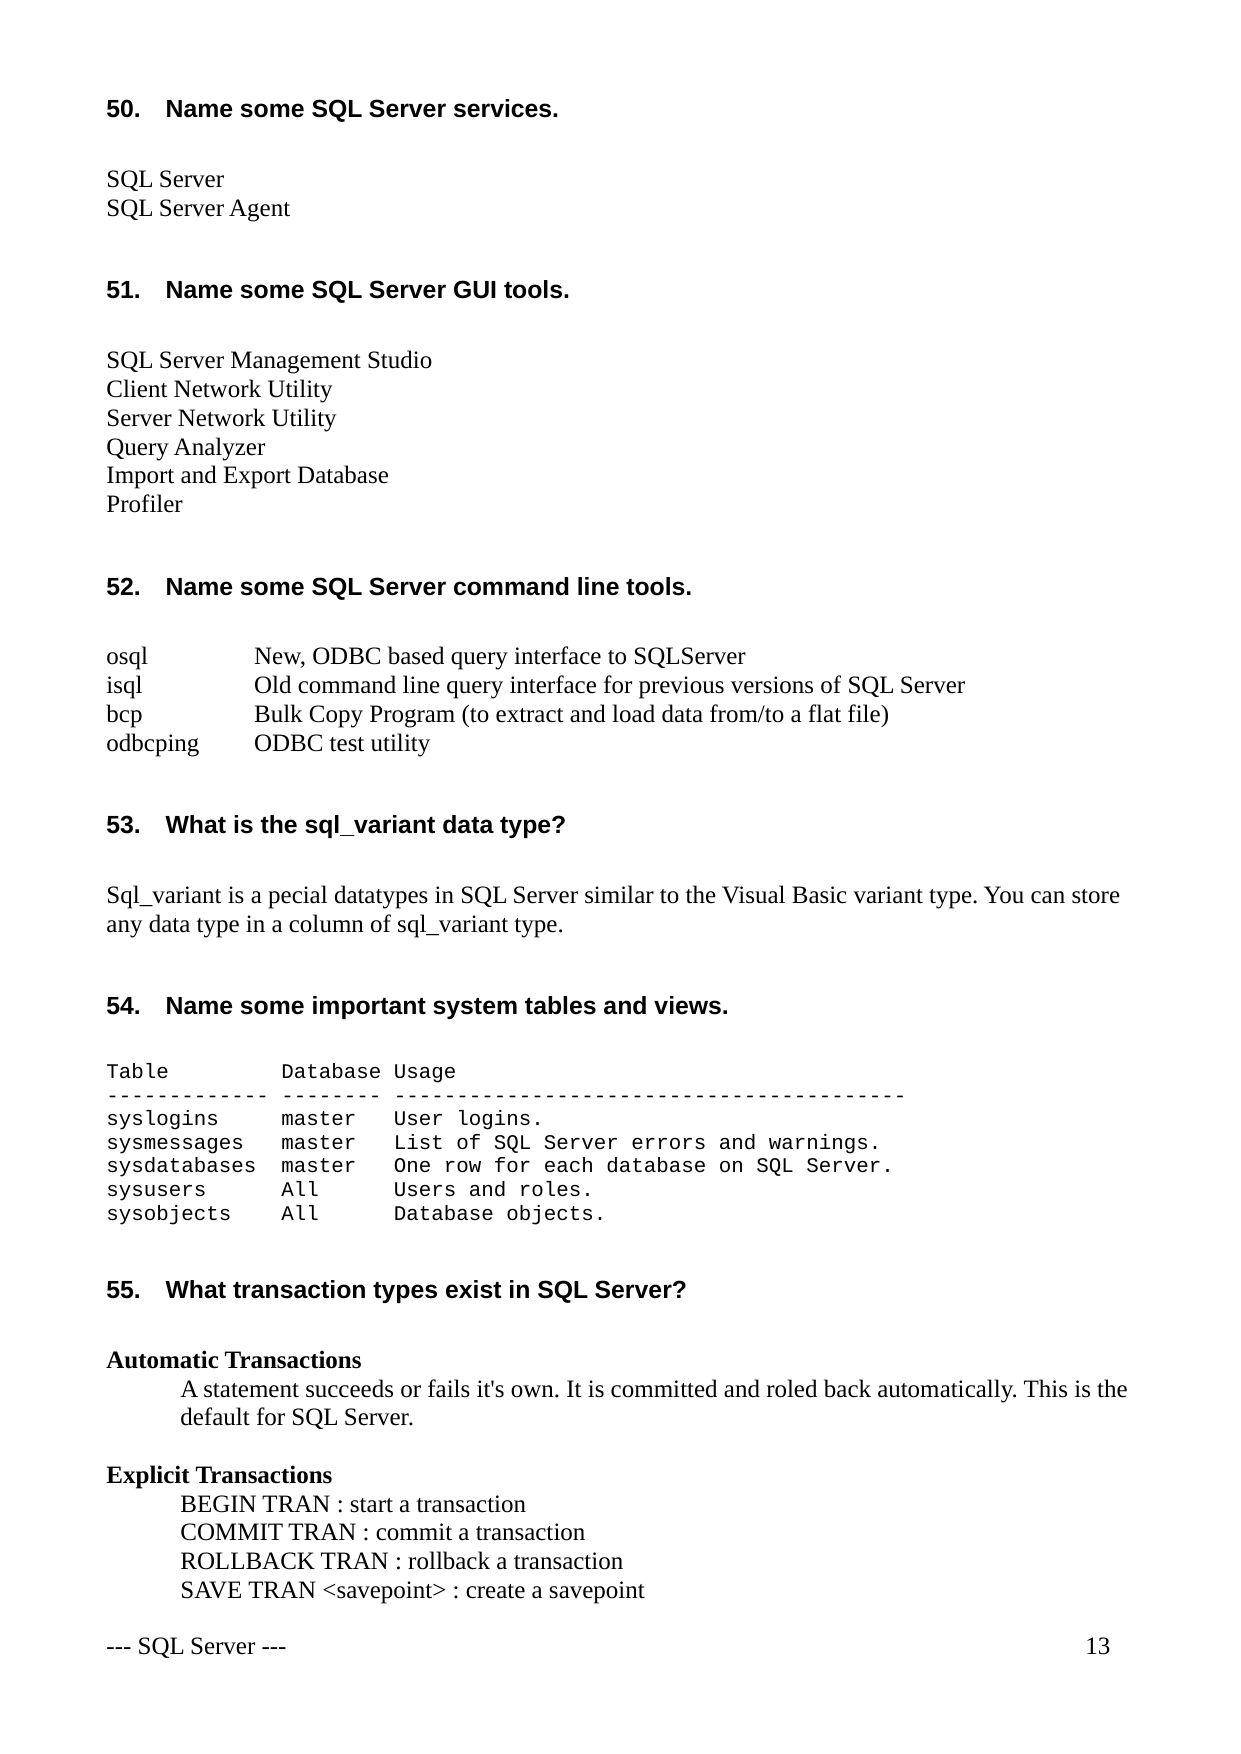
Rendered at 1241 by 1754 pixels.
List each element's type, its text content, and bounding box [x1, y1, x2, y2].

text BEGIN TRAN : start a transaction [180, 1489, 1134, 1517]
text ------------- -------- ----------------------------------------- [106, 1084, 1134, 1108]
subtitle What transaction types exist in SQL Server? [106, 1275, 1134, 1304]
text osql New, ODBC based query interface to SQLServer [106, 641, 1134, 670]
text SQL Server Management Studio [106, 345, 1134, 374]
text A statement succeeds or fails it's own. It is committed and roled back automatically. This is the default for SQL Server. [180, 1374, 1134, 1431]
text COMMIT TRAN : commit a transaction [180, 1517, 1134, 1546]
text isql Old command line query interface for previous versions of SQL Server [106, 670, 1134, 699]
text SQL Server [106, 164, 1134, 193]
text Automatic Transactions [106, 1345, 1134, 1374]
text Explicit Transactions [106, 1460, 1134, 1489]
text SQL Server Agent [106, 193, 1134, 222]
text Profiler [106, 489, 1134, 518]
text sysmessages master List of SQL Server errors and warnings. [106, 1132, 1134, 1156]
text Table Database Usage [106, 1061, 1134, 1084]
text Server Network Utility [106, 403, 1134, 432]
text Import and Export Database [106, 460, 1134, 489]
subtitle Name some SQL Server command line tools. [106, 572, 1134, 600]
text ROLLBACK TRAN : rollback a transaction [180, 1546, 1134, 1575]
text bcp Bulk Copy Program (to extract and load data from/to a flat file) [106, 699, 1134, 728]
text sysobjects All Database objects. [106, 1203, 1134, 1226]
text sysusers All Users and roles. [106, 1179, 1134, 1203]
text sysdatabases master One row for each database on SQL Server. [106, 1156, 1134, 1179]
text Client Network Utility [106, 374, 1134, 403]
subtitle Name some SQL Server GUI tools. [106, 276, 1134, 304]
text syslogins master User logins. [106, 1108, 1134, 1132]
text odbcping ODBC test utility [106, 728, 1134, 756]
subtitle Name some SQL Server services. [106, 94, 1134, 123]
text SAVE TRAN <savepoint> : create a savepoint [180, 1575, 1134, 1604]
text Query Analyzer [106, 432, 1134, 460]
subtitle Name some important system tables and views. [106, 991, 1134, 1020]
subtitle What is the sql_variant data type? [106, 810, 1134, 839]
text Sql_variant is a pecial datatypes in SQL Server similar to the Visual Basic variant type. You can store any data type in a column of sql_variant type. [106, 880, 1134, 937]
